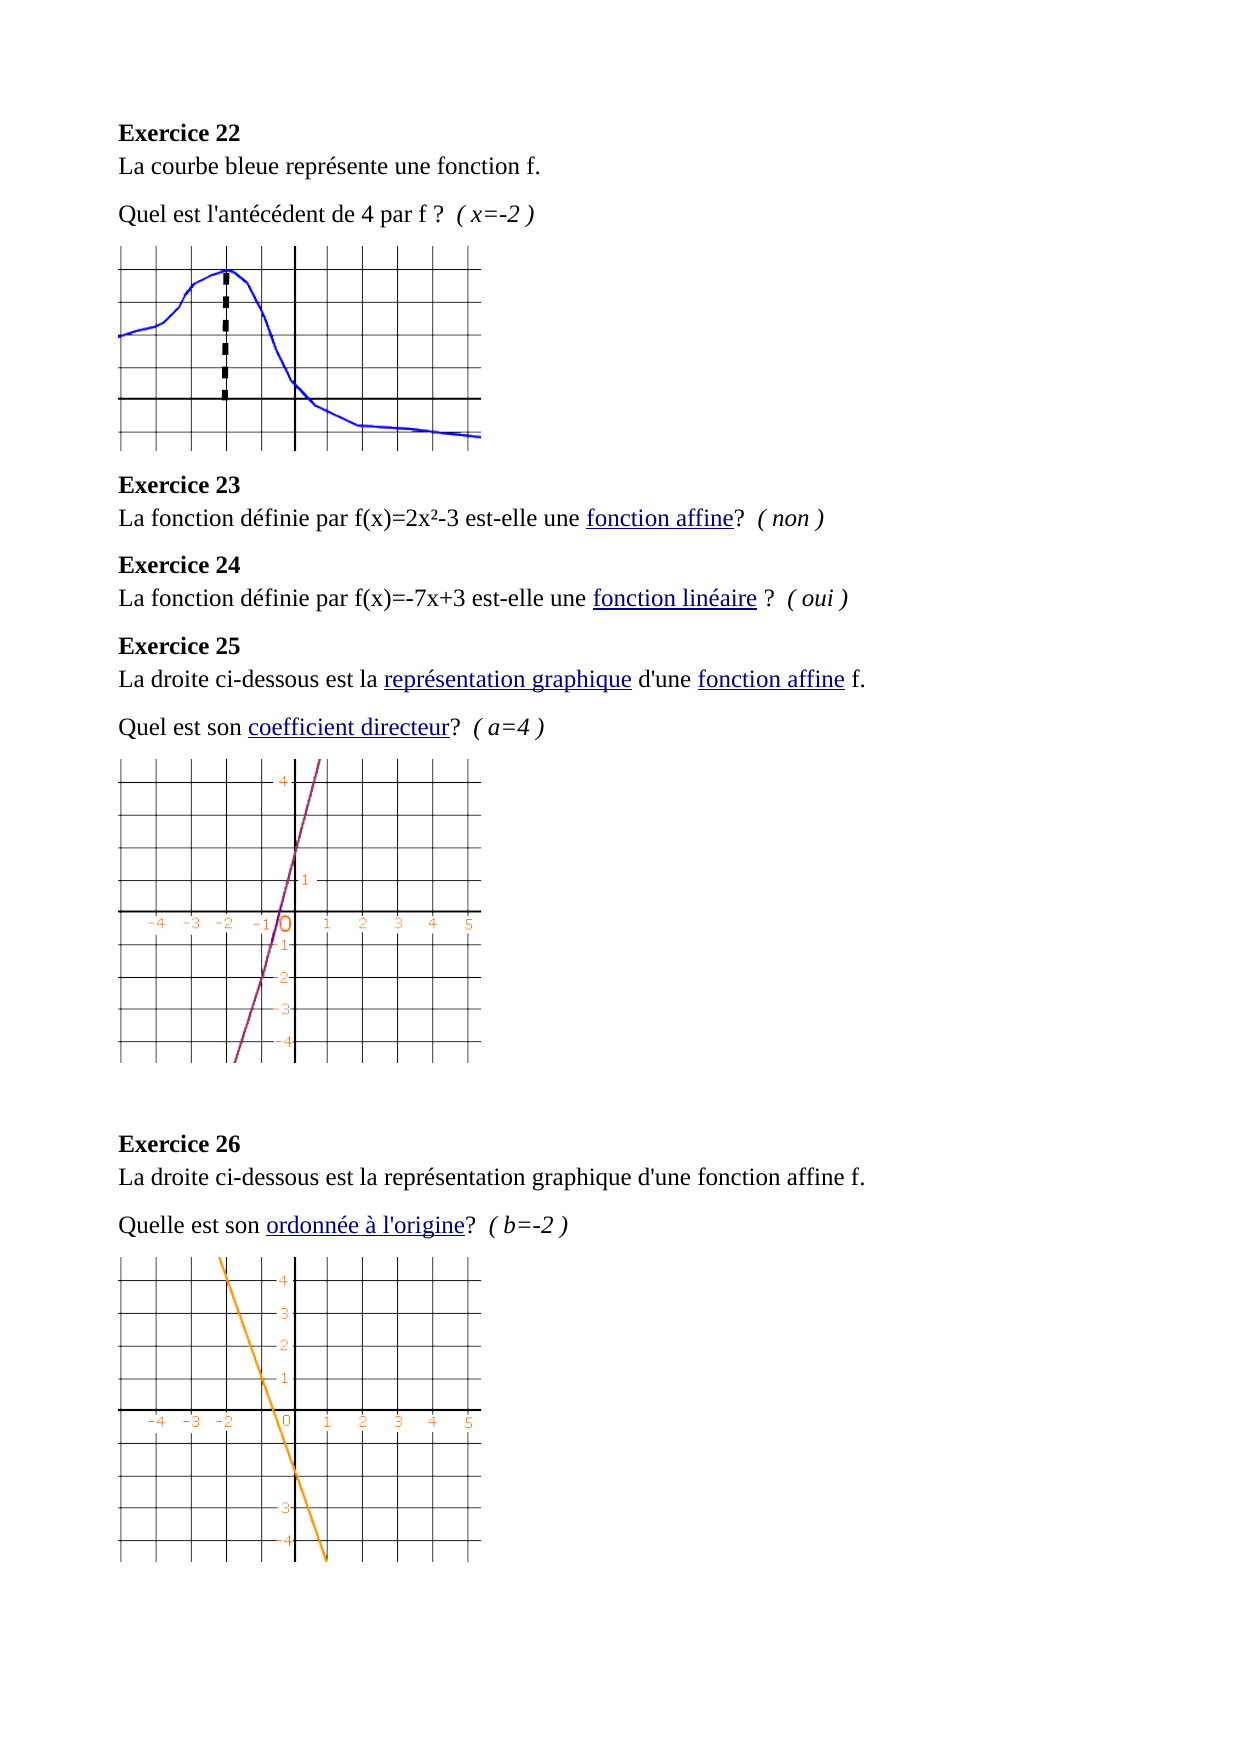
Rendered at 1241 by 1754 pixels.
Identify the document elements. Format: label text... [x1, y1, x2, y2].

text Quelle est son ordonnée à l'origine? ( b=-2 ) [118, 1210, 1122, 1239]
picture [118, 1257, 482, 1562]
text Quel est son coefficient directeur? ( a=4 ) [118, 712, 1122, 740]
text Exercice 23 La fonction définie par f(x)=2x²-3 est-elle une fonction affine? ( non ) [118, 470, 1122, 531]
text Exercice 25 La droite ci-dessous est la représentation graphique d'une fonction affine f. [118, 631, 1122, 693]
text Exercice 24 La fonction définie par f(x)=-7x+3 est-elle une fonction linéaire ? ( oui ) [118, 550, 1122, 612]
picture [118, 759, 482, 1063]
picture [118, 246, 482, 451]
text Quel est l'antécédent de 4 par f ? ( x=-2 ) [118, 199, 1122, 227]
text Exercice 22 La courbe bleue représente une fonction f. [118, 118, 1122, 180]
text Exercice 26 La droite ci-dessous est la représentation graphique d'une fonction affine f. [118, 1129, 1122, 1191]
